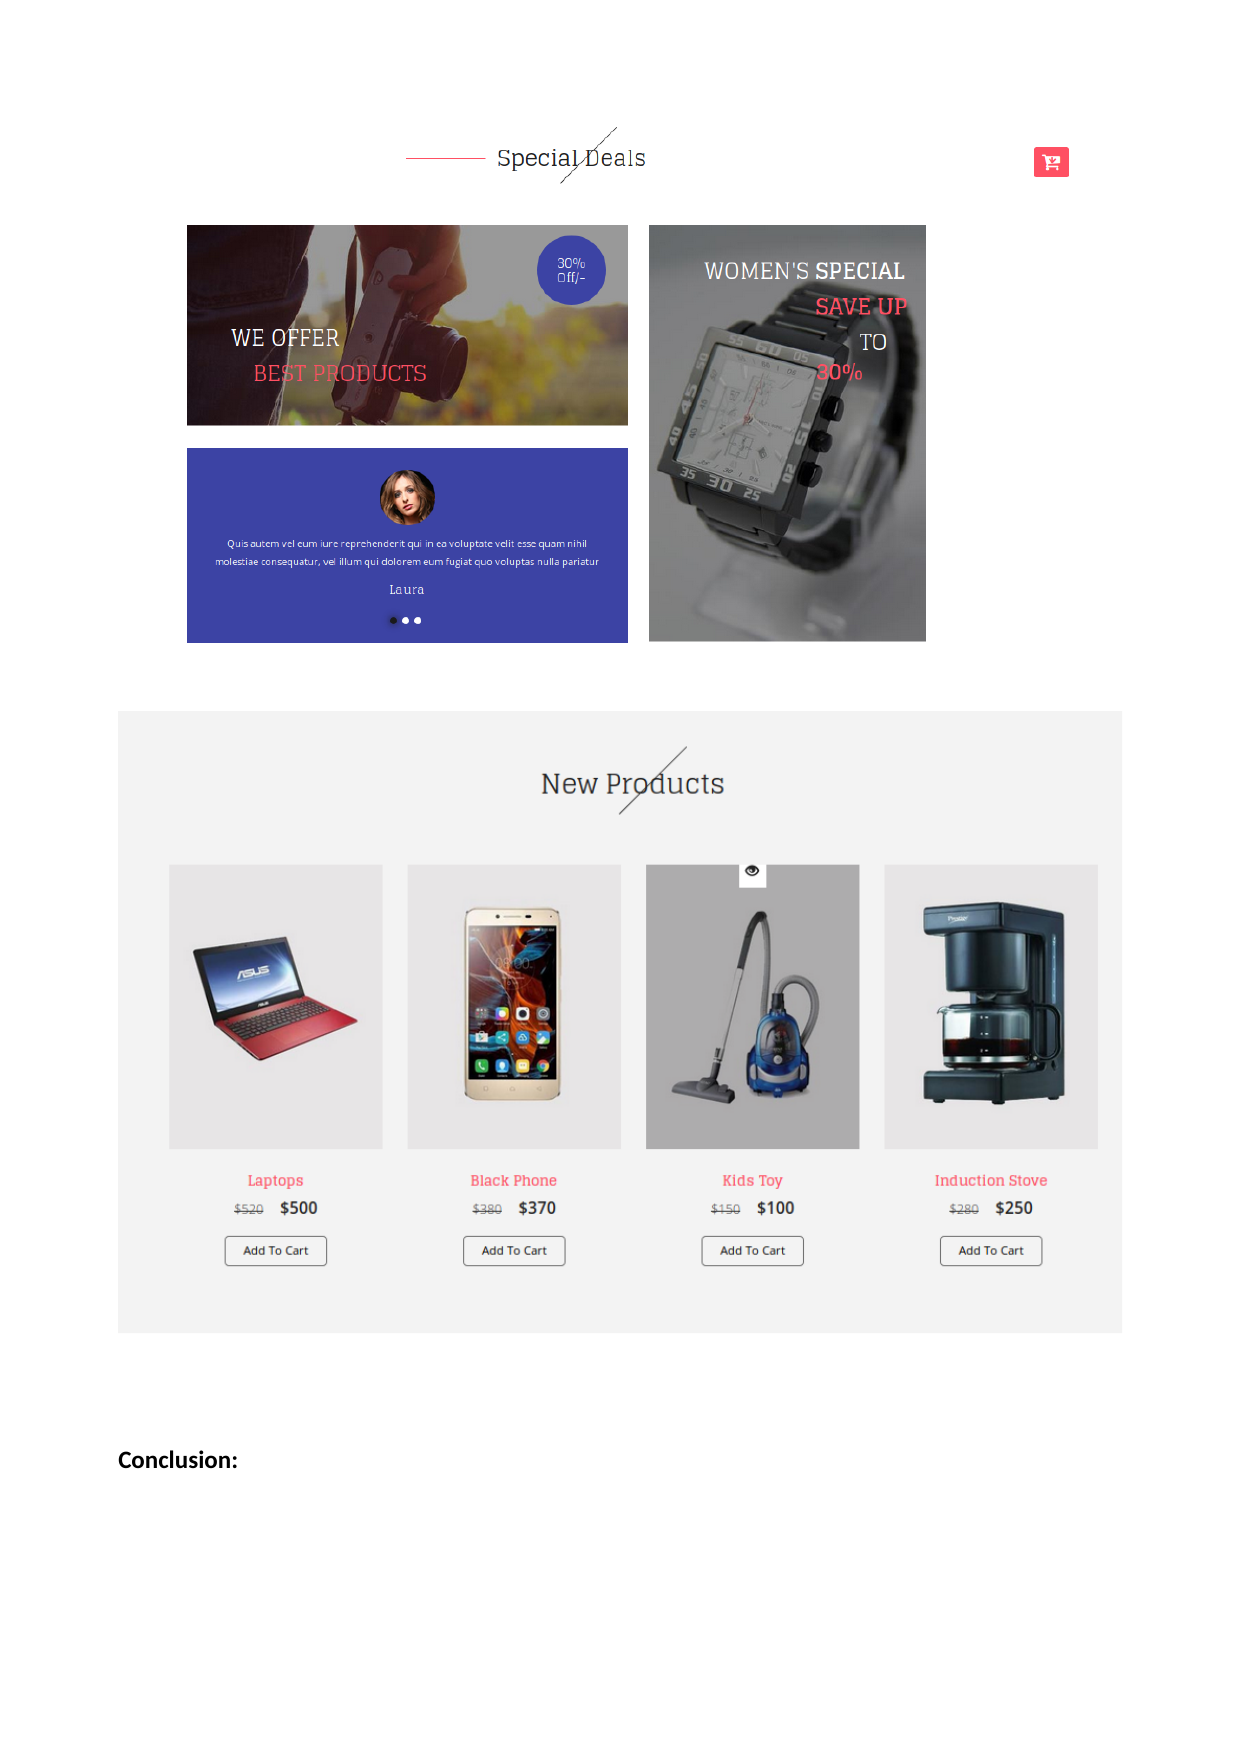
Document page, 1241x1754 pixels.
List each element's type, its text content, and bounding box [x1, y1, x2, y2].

picture [118, 118, 1123, 681]
picture [118, 711, 1123, 1353]
text Conclusion: [118, 1444, 1122, 1475]
